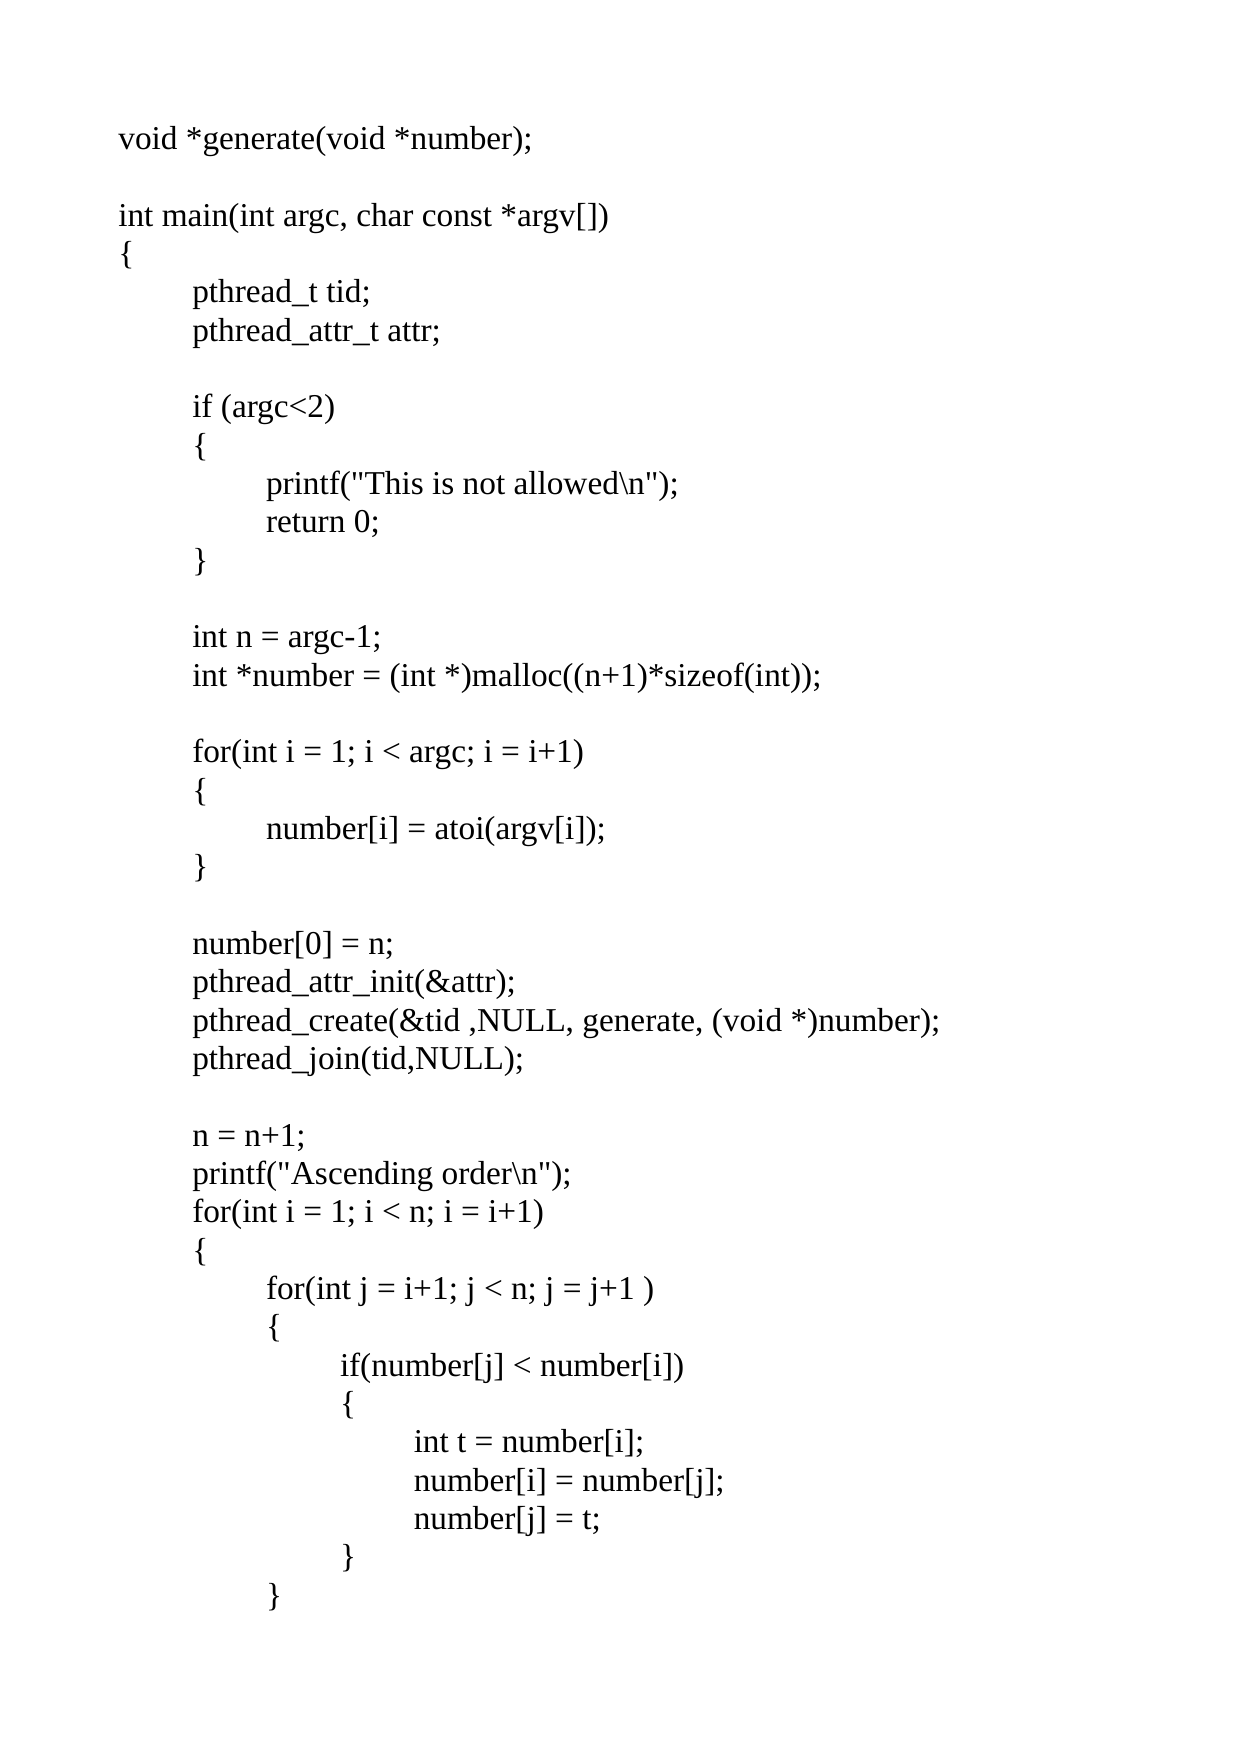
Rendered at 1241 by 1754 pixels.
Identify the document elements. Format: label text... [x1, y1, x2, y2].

text } [118, 540, 1122, 578]
text number[i] = atoi(argv[i]); [118, 808, 1122, 846]
text { [118, 1230, 1122, 1268]
text return 0; [118, 501, 1122, 540]
text pthread_t tid; [118, 271, 1122, 310]
text } [118, 846, 1122, 885]
text printf("This is not allowed\n"); [118, 463, 1122, 501]
text { [118, 425, 1122, 463]
text pthread_create(&tid ,NULL, generate, (void *)number); [118, 1000, 1122, 1038]
text for(int i = 1; i < argc; i = i+1) [118, 731, 1122, 770]
text } [118, 1575, 1122, 1613]
text void *generate(void *number); [118, 118, 1122, 156]
text if (argc<2) [118, 386, 1122, 425]
text int main(int argc, char const *argv[]) [118, 195, 1122, 233]
text int *number = (int *)malloc((n+1)*sizeof(int)); [118, 655, 1122, 693]
text { [118, 770, 1122, 808]
text for(int j = i+1; j < n; j = j+1 ) [118, 1268, 1122, 1306]
text number[i] = number[j]; [118, 1460, 1122, 1498]
text n = n+1; [118, 1115, 1122, 1153]
text number[0] = n; [118, 923, 1122, 961]
text pthread_join(tid,NULL); [118, 1038, 1122, 1076]
text pthread_attr_init(&attr); [118, 961, 1122, 1000]
text int t = number[i]; [118, 1421, 1122, 1460]
text for(int i = 1; i < n; i = i+1) [118, 1191, 1122, 1230]
text if(number[j] < number[i]) [118, 1345, 1122, 1383]
text } [118, 1536, 1122, 1575]
text number[j] = t; [118, 1498, 1122, 1536]
text { [118, 233, 1122, 271]
text { [118, 1383, 1122, 1421]
text pthread_attr_t attr; [118, 310, 1122, 348]
text { [118, 1306, 1122, 1345]
text printf("Ascending order\n"); [118, 1153, 1122, 1191]
text int n = argc-1; [118, 616, 1122, 655]
